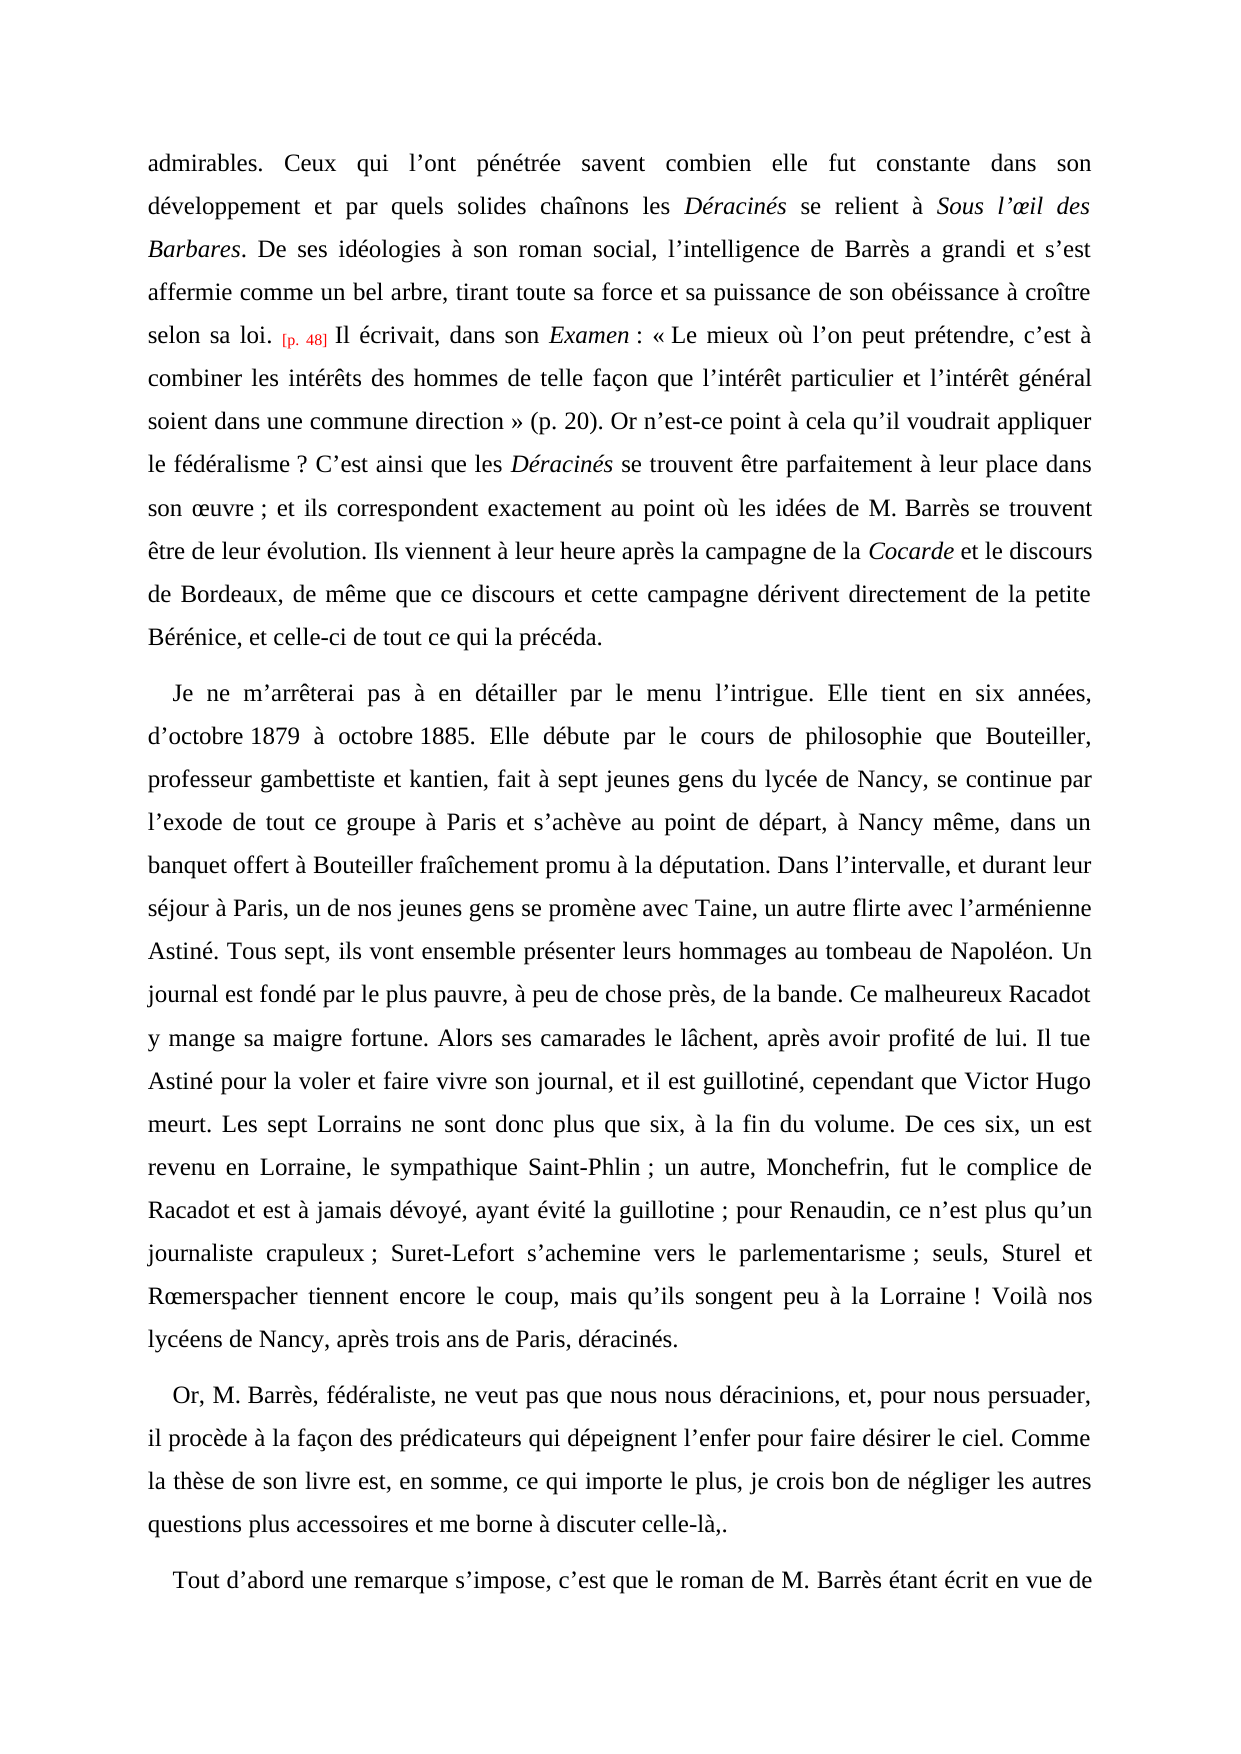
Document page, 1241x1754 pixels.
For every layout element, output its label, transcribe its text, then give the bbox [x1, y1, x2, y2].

text Tout d’abord une remarque s’impose, c’est que le roman de M. Barrès étant écrit en vue de [148, 1565, 1093, 1594]
text Je ne m’arrêterai pas à en détailler par le menu l’intrigue. Elle tient en six années, d’octobre 1879 à octobre 1885. Elle débute par le cours de philosophie que Bouteiller, professeur gambettiste et kantien, fait à sept jeunes gens du lycée de Nancy, se continue par l’exode de tout ce groupe à Paris et s’achève au point de départ, à Nancy même, dans un banquet offert à Bouteiller fraîchement promu à la députation. Dans l’intervalle, et durant leur séjour à Paris, un de nos jeunes gens se promène avec Taine, un autre flirte avec l’arménienne Astiné. Tous sept, ils vont ensemble présenter leurs hommages au tombeau de Napoléon. Un journal est fondé par le plus pauvre, à peu de chose près, de la bande. Ce malheureux Racadot y mange sa maigre fortune. Alors ses camarades le lâchent, après avoir profité de lui. Il tue Astiné pour la voler et faire vivre son journal, et il est guillotiné, cependant que Victor Hugo meurt. Les sept Lorrains ne sont donc plus que six, à la fin du volume. De ces six, un est revenu en Lorraine, le sympathique Saint-Phlin ; un autre, Monchefrin, fut le complice de Racadot et est à jamais dévoyé, ayant évité la guillotine ; pour Renaudin, ce n’est plus qu’un journaliste crapuleux ; Suret-Lefort s’achemine vers le parlementarisme ; seuls, Sturel et Rœmerspacher tiennent encore le coup, mais qu’ils songent peu à la Lorraine ! Voilà nos lycéens de Nancy, après trois ans de Paris, déracinés. [148, 678, 1093, 1353]
text admirables. Ceux qui l’ont pénétrée savent combien elle fut constante dans son développement et par quels solides chaînons les Déracinés se relient à Sous l’œil des Barbares. De ses idéologies à son roman social, l’intelligence de Barrès a grandi et s’est affermie comme un bel arbre, tirant toute sa force et sa puissance de son obéissance à croître selon sa loi. [p. 48] Il écrivait, dans son Examen : « Le mieux où l’on peut prétendre, c’est à combiner les intérêts des hommes de telle façon que l’intérêt particulier et l’intérêt général soient dans une commune direction » (p. 20). Or n’est-ce point à cela qu’il voudrait appliquer le fédéralisme ? C’est ainsi que les Déracinés se trouvent être parfaitement à leur place dans son œuvre ; et ils correspondent exactement au point où les idées de M. Barrès se trouvent être de leur évolution. Ils viennent à leur heure après la campagne de la Cocarde et le discours de Bordeaux, de même que ce discours et cette campagne dérivent directement de la petite Bérénice, et celle-ci de tout ce qui la précéda. [148, 148, 1093, 651]
text Or, M. Barrès, fédéraliste, ne veut pas que nous nous déracinions, et, pour nous persuader, il procède à la façon des prédicateurs qui dépeignent l’enfer pour faire désirer le ciel. Comme la thèse de son livre est, en somme, ce qui importe le plus, je crois bon de négliger les autres questions plus accessoires et me borne à discuter celle-là,. [148, 1380, 1093, 1538]
